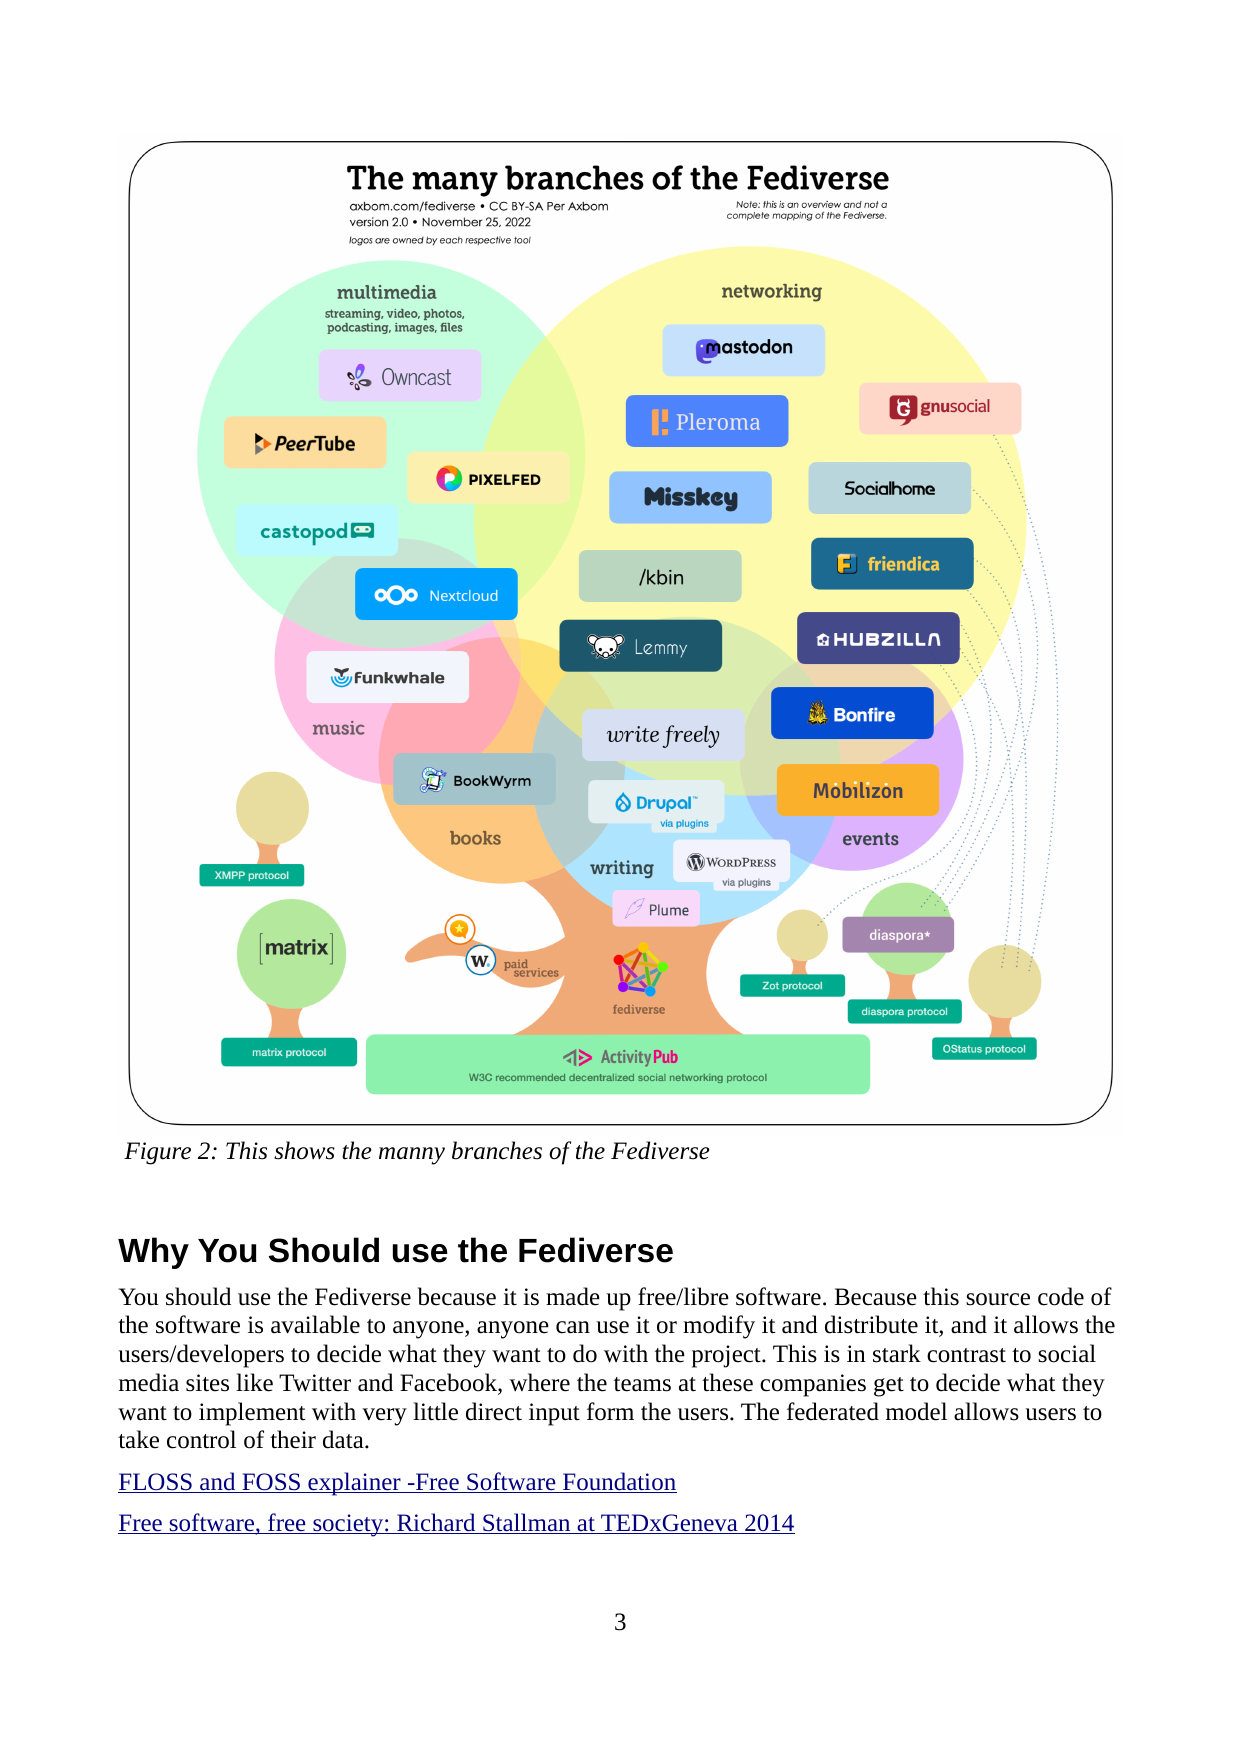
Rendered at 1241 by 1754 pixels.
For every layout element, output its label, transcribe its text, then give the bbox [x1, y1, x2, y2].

text Figure 2: This shows the manny branches of the Fediverse [118, 1136, 1122, 1164]
subtitle Why You Should use the Fediverse [118, 1231, 1122, 1269]
text Free software, free society: Richard Stallman at TEDxGeneva 2014 [118, 1508, 1122, 1537]
text FLOSS and FOSS explainer -Free Software Foundation [118, 1467, 1122, 1496]
text You should use the Fediverse because it is made up free/libre software. Because this source code of the software is available to anyone, anyone can use it or modify it and distribute it, and it allows the users/developers to decide what they want to do with the project. This is in stark contrast to social media sites like Twitter and Facebook, where the teams at these companies get to decide what they want to implement with very little direct input form the users. The federated model allows users to take control of their data. [118, 1282, 1122, 1454]
